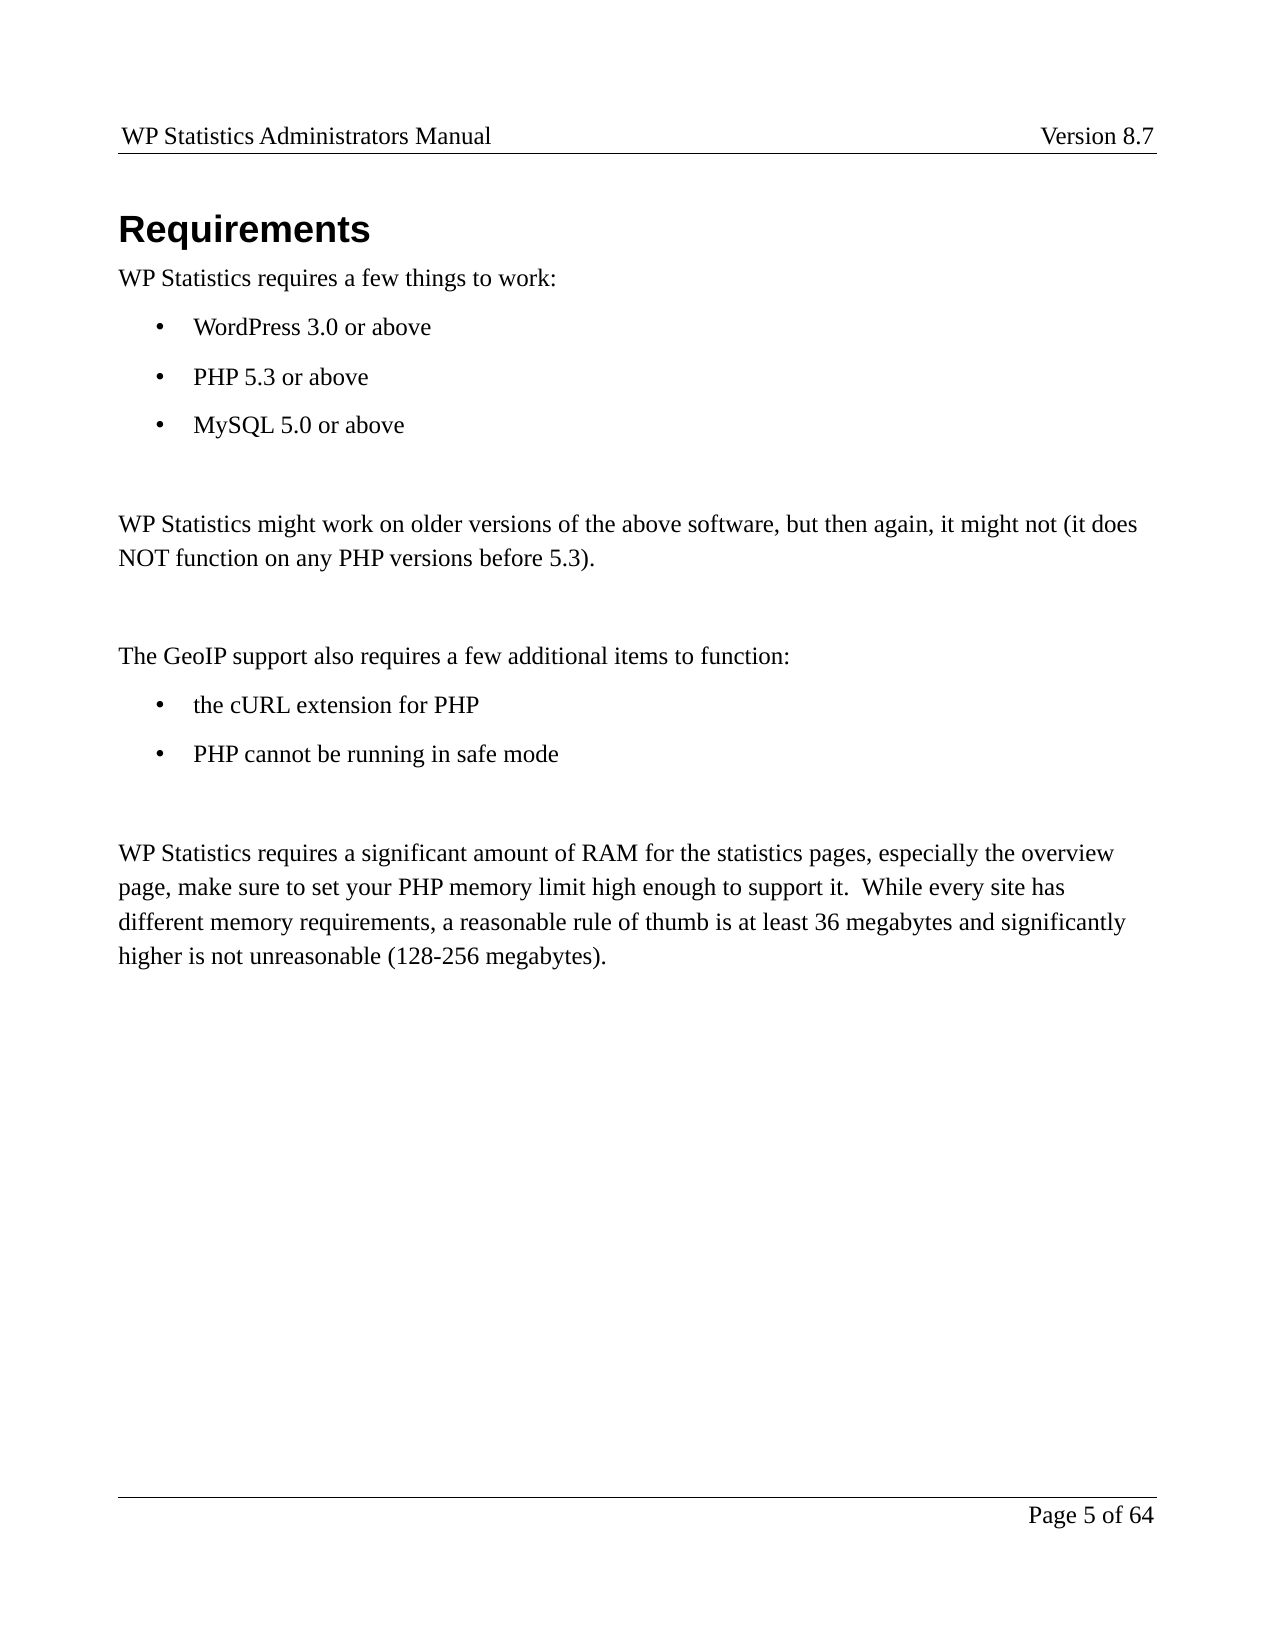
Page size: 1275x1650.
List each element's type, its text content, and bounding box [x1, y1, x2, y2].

subtitle Requirements [118, 207, 1157, 251]
list PHP 5.3 or above [156, 362, 1157, 390]
list WordPress 3.0 or above [156, 312, 1157, 341]
list PHP cannot be running in safe mode [156, 739, 1157, 768]
text The GeoIP support also requires a few additional items to function: [118, 641, 1157, 670]
text WP Statistics requires a significant amount of RAM for the statistics pages, especially the overview page, make sure to set your PHP memory limit high enough to support it. While every site has different memory requirements, a reasonable rule of thumb is at least 36 megabytes and significantly higher is not unreasonable (128-256 megabytes). [118, 838, 1157, 970]
list MySQL 5.0 or above [156, 411, 1157, 439]
list the cURL extension for PHP [156, 690, 1157, 719]
text WP Statistics requires a few things to work: [118, 263, 1157, 292]
text WP Statistics might work on older versions of the above software, but then again, it might not (it does NOT function on any PHP versions before 5.3). [118, 509, 1157, 572]
